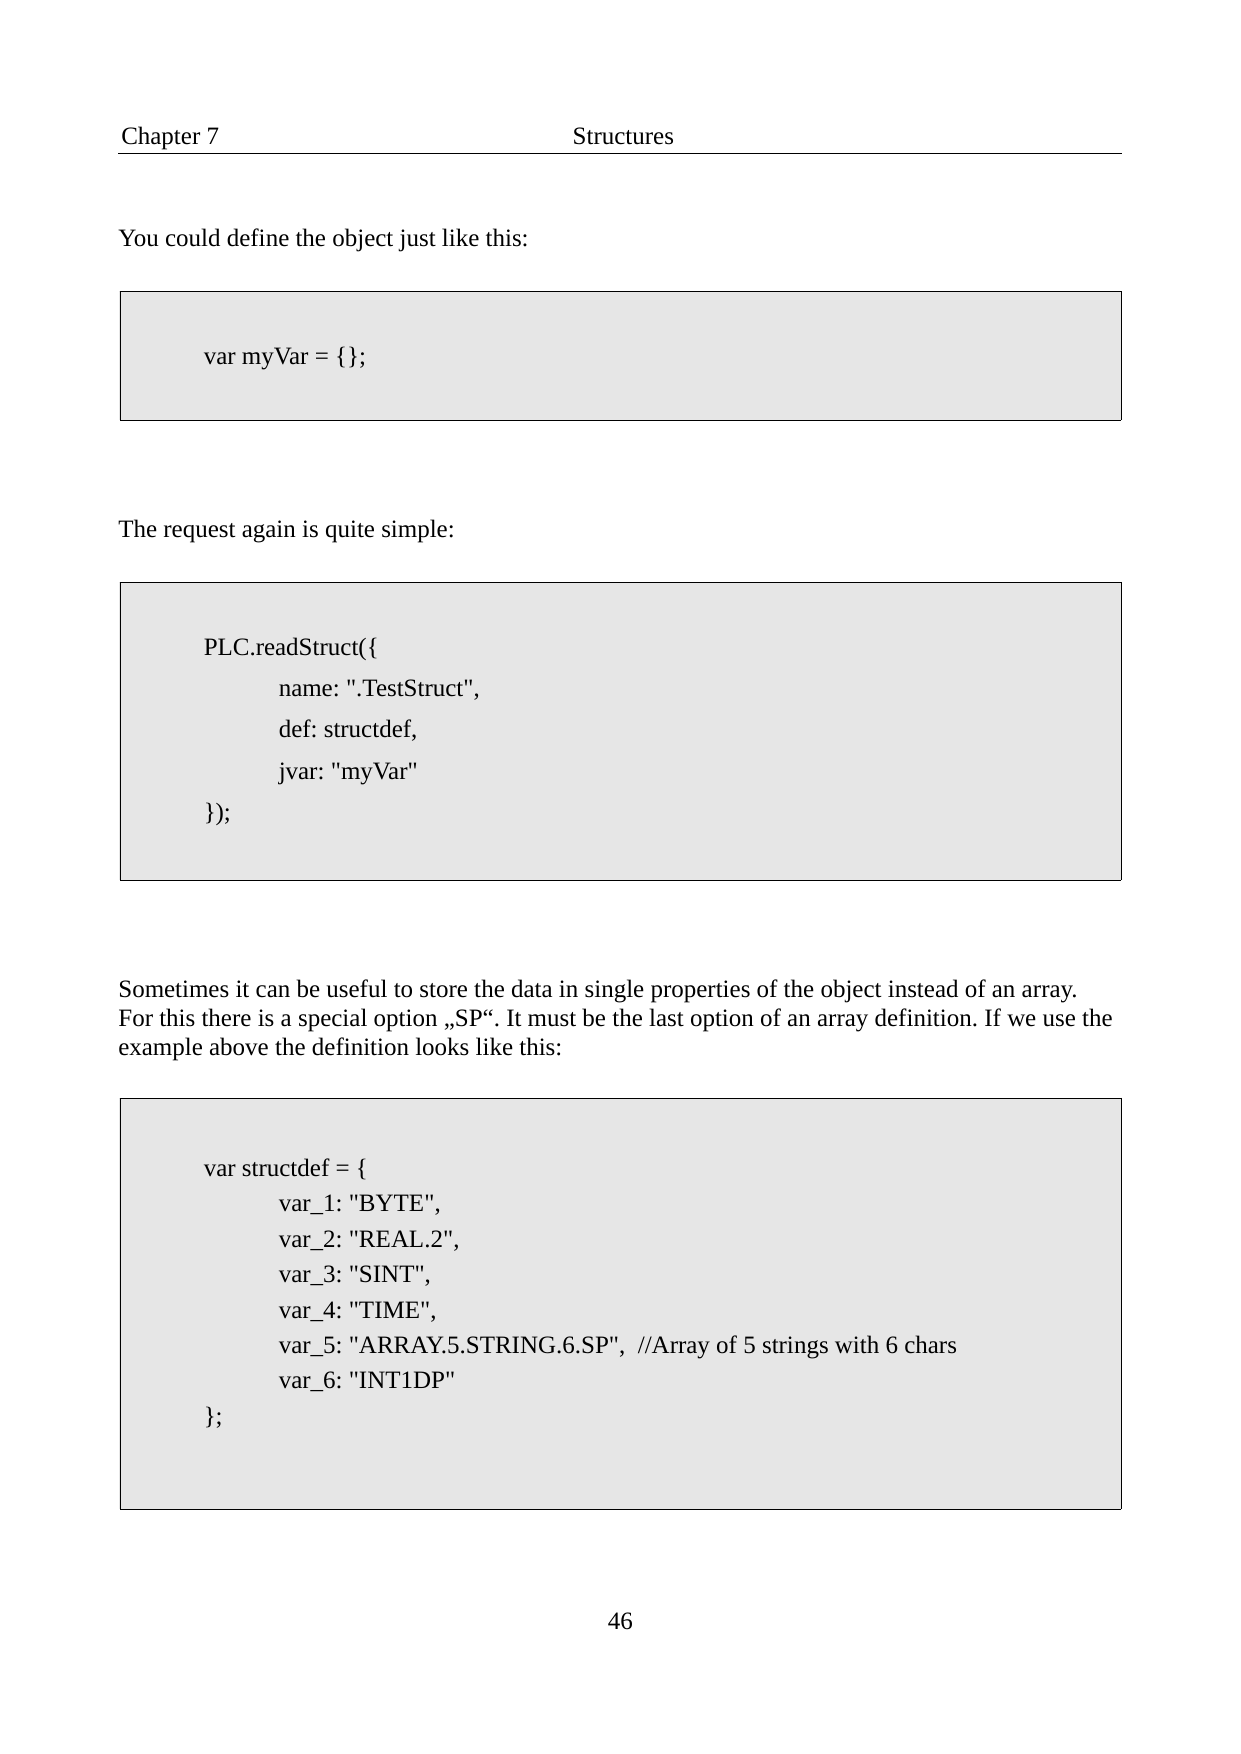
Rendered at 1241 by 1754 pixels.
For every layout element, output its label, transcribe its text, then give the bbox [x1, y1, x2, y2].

text name: ".TestStruct", [128, 673, 1112, 702]
text The request again is quite simple: [118, 514, 1122, 543]
text var structdef = { var_1: "BYTE", var_2: "REAL.2", var_3: "SINT", var_4: "TIME", var_5: "ARRAY.5.STRING.6.SP", //Array of 5 strings with 6 chars var_6: "INT1DP" }; [128, 1148, 1112, 1431]
text def: structdef, [128, 714, 1112, 743]
text You could define the object just like this: [118, 223, 1122, 252]
text }); [128, 797, 1112, 826]
text var myVar = {}; [128, 341, 1112, 370]
text jvar: "myVar" [128, 756, 1112, 784]
text Sometimes it can be useful to store the data in single properties of the object instead of an array. For this there is a special option „SP“. It must be the last option of an array definition. If we use the example above the definition looks like this: [118, 974, 1122, 1061]
text PLC.readStruct({ [128, 632, 1112, 661]
